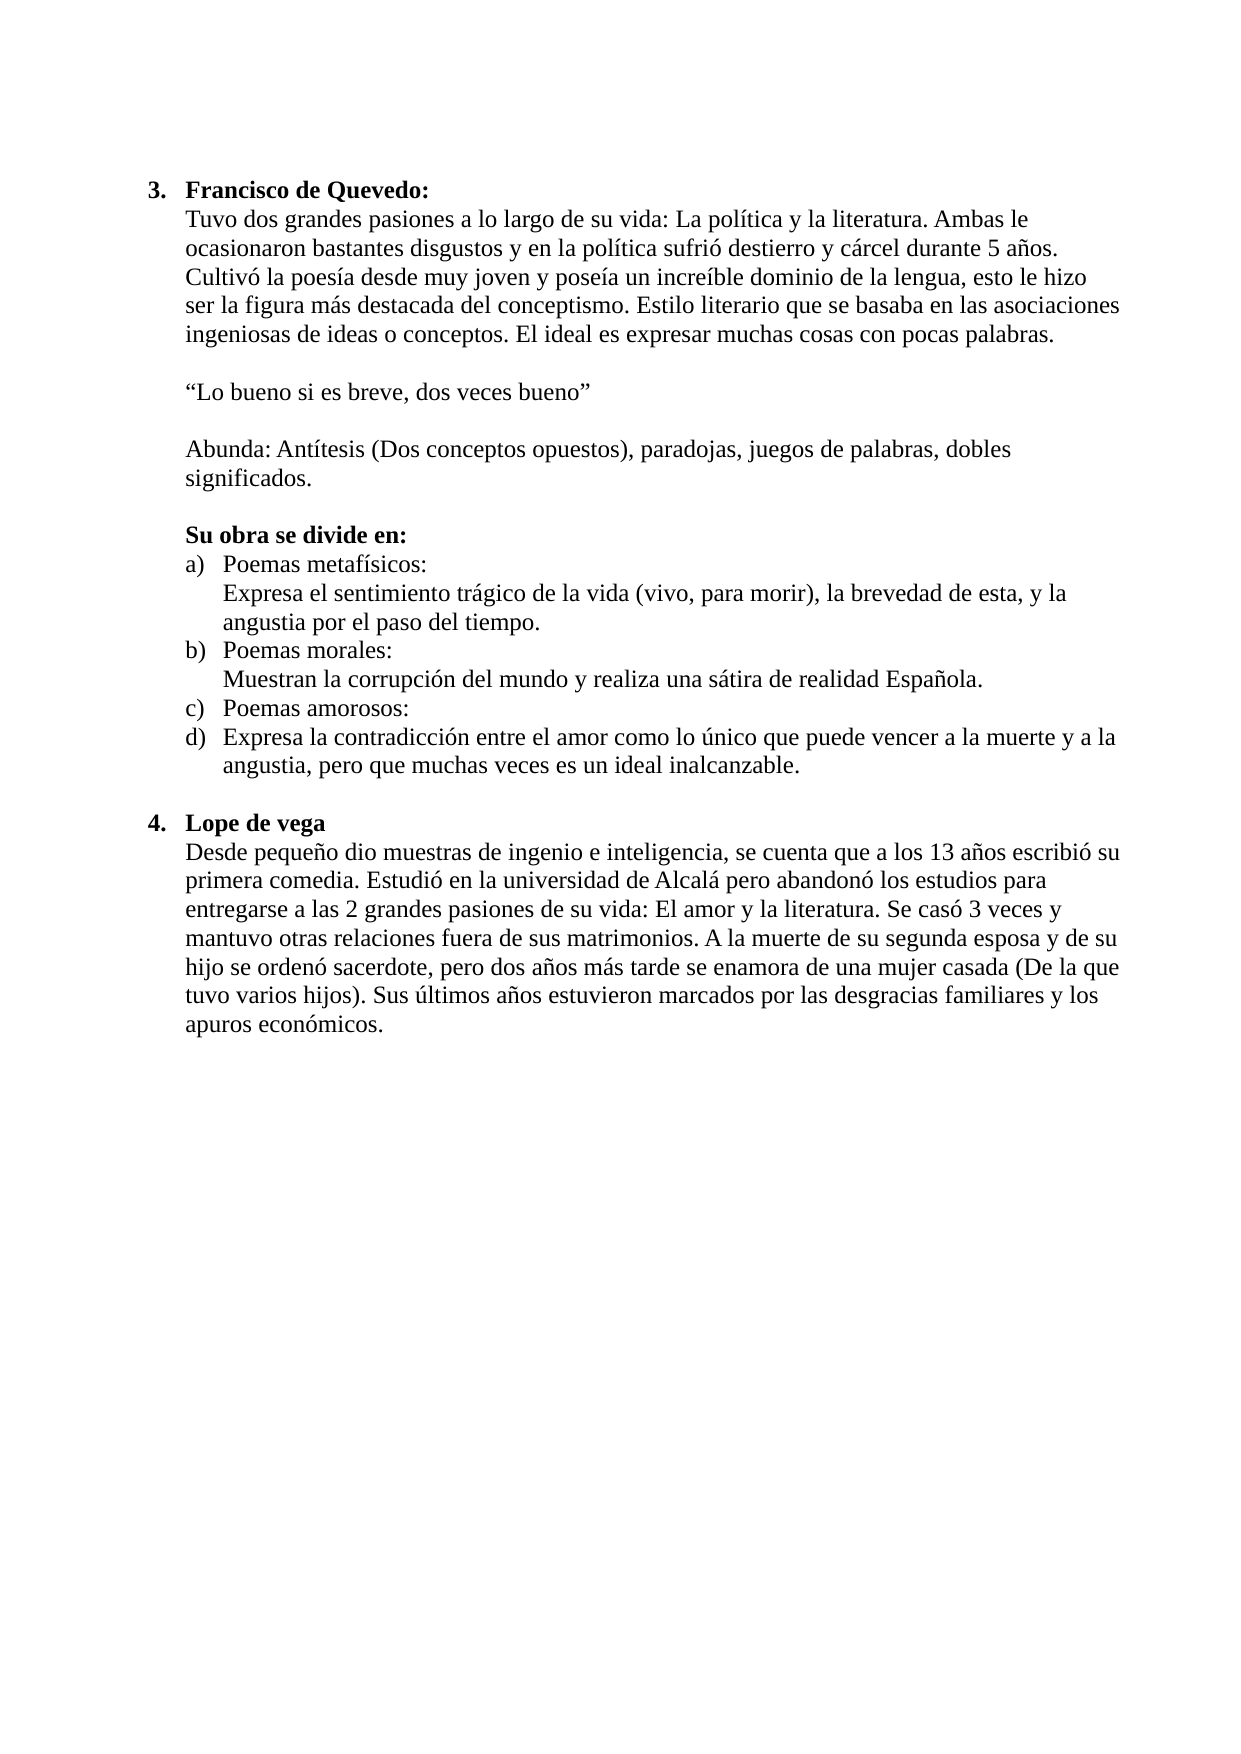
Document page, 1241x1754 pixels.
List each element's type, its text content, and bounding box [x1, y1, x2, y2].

list Expresa la contradicción entre el amor como lo único que puede vencer a la muerte y a la angustia, pero que muchas veces es un ideal inalcanzable. [185, 722, 1122, 779]
list Poemas morales: [185, 636, 1122, 664]
text Su obra se divide en: [185, 521, 1122, 549]
list Poemas amorosos: [185, 693, 1122, 722]
text Expresa el sentimiento trágico de la vida (vivo, para morir), la brevedad de esta, y la angustia por el paso del tiempo. [223, 578, 1122, 636]
text “Lo bueno si es breve, dos veces bueno” [185, 377, 1122, 406]
text Abunda: Antítesis (Dos conceptos opuestos), paradojas, juegos de palabras, dobles significados. [185, 434, 1122, 492]
list Francisco de Quevedo: [148, 176, 1122, 204]
text Cultivó la poesía desde muy joven y poseía un increíble dominio de la lengua, esto le hizo ser la figura más destacada del conceptismo. Estilo literario que se basaba en las asociaciones ingeniosas de ideas o conceptos. El ideal es expresar muchas cosas con pocas palabras. [185, 262, 1122, 348]
text Muestran la corrupción del mundo y realiza una sátira de realidad Española. [223, 664, 1122, 693]
list Poemas metafísicos: [185, 549, 1122, 578]
text Tuvo dos grandes pasiones a lo largo de su vida: La política y la literatura. Ambas le ocasionaron bastantes disgustos y en la política sufrió destierro y cárcel durante 5 años. [185, 204, 1122, 262]
text Desde pequeño dio muestras de ingenio e inteligencia, se cuenta que a los 13 años escribió su primera comedia. Estudió en la universidad de Alcalá pero abandonó los estudios para entregarse a las 2 grandes pasiones de su vida: El amor y la literatura. Se casó 3 veces y mantuvo otras relaciones fuera de sus matrimonios. A la muerte de su segunda esposa y de su hijo se ordenó sacerdote, pero dos años más tarde se enamora de una mujer casada (De la que tuvo varios hijos). Sus últimos años estuvieron marcados por las desgracias familiares y los apuros económicos. [185, 837, 1122, 1038]
list Lope de vega [148, 808, 1122, 837]
